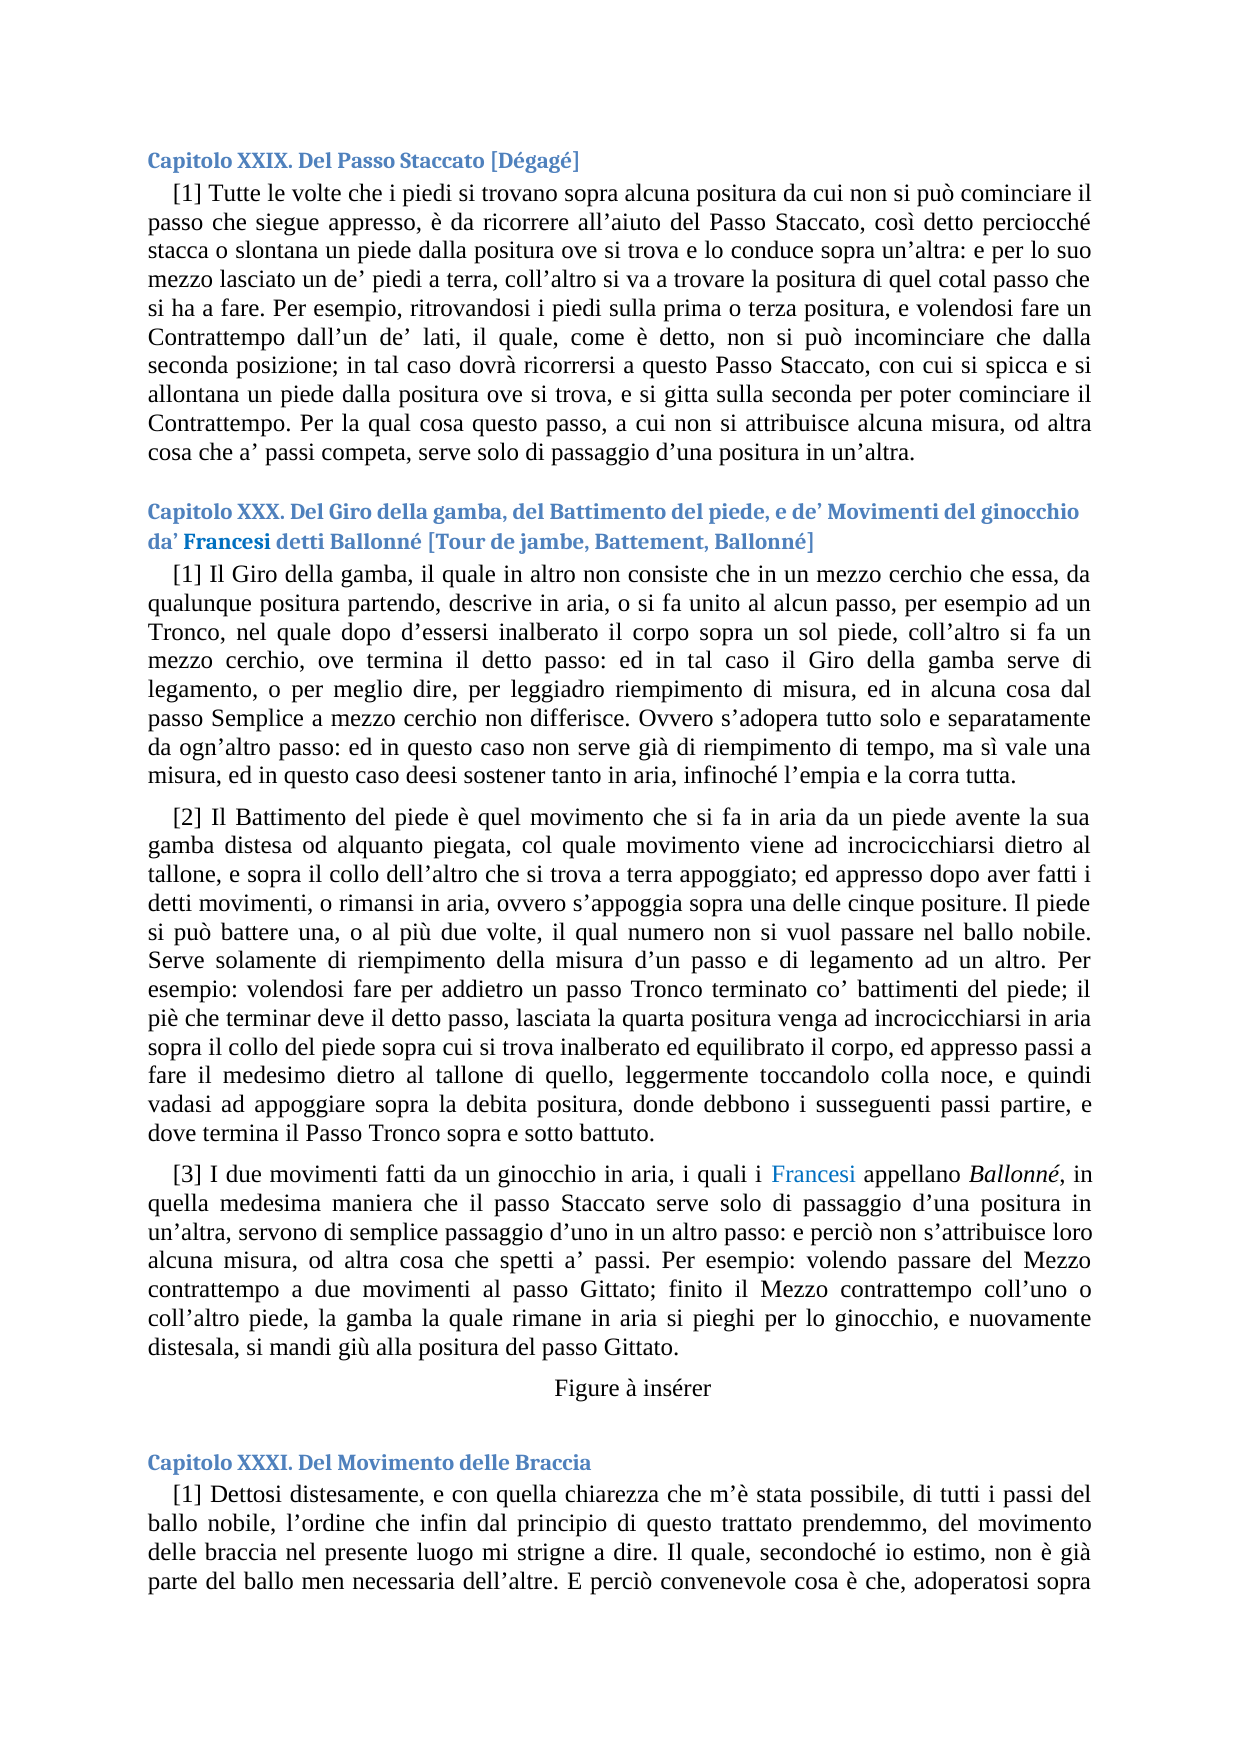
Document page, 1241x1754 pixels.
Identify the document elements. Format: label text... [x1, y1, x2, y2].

subtitle Capitolo XXX. Del Giro della gamba, del Battimento del piede, e de’ Movimenti del ginocchio da’ Francesi detti Ballonné [Tour de jambe, Battement, Ballonné] [148, 499, 1093, 555]
text [2] Il Battimento del piede è quel movimento che si fa in aria da un piede avente la sua gamba distesa od alquanto piegata, col quale movimento viene ad incrocicchiarsi dietro al tallone, e sopra il collo dell’altro che si trova a terra appoggiato; ed appresso dopo aver fatti i detti movimenti, o rimansi in aria, ovvero s’appoggia sopra una delle cinque positure. Il piede si può battere una, o al più due volte, il qual numero non si vuol passare nel ballo nobile. Serve solamente di riempimento della misura d’un passo e di legamento ad un altro. Per esempio: volendosi fare per addietro un passo Tronco terminato co’ battimenti del piede; il piè che terminar deve il detto passo, lasciata la quarta positura venga ad incrocicchiarsi in aria sopra il collo del piede sopra cui si trova inalberato ed equilibrato il corpo, ed appresso passi a fare il medesimo dietro al tallone di quello, leggermente toccandolo colla noce, e quindi vadasi ad appoggiare sopra la debita positura, donde debbono i susseguenti passi partire, e dove termina il Passo Tronco sopra e sotto battuto. [148, 802, 1093, 1147]
text [1] Tutte le volte che i piedi si trovano sopra alcuna positura da cui non si può cominciare il passo che siegue appresso, è da ricorrere all’aiuto del Passo Staccato, così detto perciocché stacca o slontana un piede dalla positura ove si trova e lo conduce sopra un’altra: e per lo suo mezzo lasciato un de’ piedi a terra, coll’altro si va a trovare la positura di quel cotal passo che si ha a fare. Per esempio, ritrovandosi i piedi sulla prima o terza positura, e volendosi fare un Contrattempo dall’un de’ lati, il quale, come è detto, non si può incominciare che dalla seconda posizione; in tal caso dovrà ricorrersi a questo Passo Staccato, con cui si spicca e si allontana un piede dalla positura ove si trova, e si gitta sulla seconda per poter cominciare il Contrattempo. Per la qual cosa questo passo, a cui non si attribuisce alcuna misura, od altra cosa che a’ passi competa, serve solo di passaggio d’una positura in un’altra. [148, 178, 1093, 465]
subtitle Capitolo XXIX. Del Passo Staccato [Dégagé] [148, 148, 1093, 174]
text [3] I due movimenti fatti da un ginocchio in aria, i quali i Francesi appellano Ballonné, in quella medesima maniera che il passo Staccato serve solo di passaggio d’una positura in un’altra, servono di semplice passaggio d’uno in un altro passo: e perciò non s’attribuisce loro alcuna misura, od altra cosa che spetti a’ passi. Per esempio: volendo passare del Mezzo contrattempo a due movimenti al passo Gittato; finito il Mezzo contrattempo coll’uno o coll’altro piede, la gamba la quale rimane in aria si pieghi per lo ginocchio, e nuovamente distesala, si mandi giù alla positura del passo Gittato. [148, 1159, 1093, 1360]
subtitle Capitolo XXXI. Del Movimento delle Braccia [148, 1449, 1093, 1476]
text [1] Il Giro della gamba, il quale in altro non consiste che in un mezzo cerchio che essa, da qualunque positura partendo, descrive in aria, o si fa unito al alcun passo, per esempio ad un Tronco, nel quale dopo d’essersi inalberato il corpo sopra un sol piede, coll’altro si fa un mezzo cerchio, ove termina il detto passo: ed in tal caso il Giro della gamba serve di legamento, o per meglio dire, per leggiadro riempimento di misura, ed in alcuna cosa dal passo Semplice a mezzo cerchio non differisce. Ovvero s’adopera tutto solo e separatamente da ogn’altro passo: ed in questo caso non serve già di riempimento di tempo, ma sì vale una misura, ed in questo caso deesi sostener tanto in aria, infinoché l’empia e la corra tutta. [148, 559, 1093, 789]
text Figure à insérer [148, 1373, 1093, 1402]
text [1] Dettosi distesamente, e con quella chiarezza che m’è stata possibile, di tutti i passi del ballo nobile, l’ordine che infin dal principio di questo trattato prendemmo, del movimento delle braccia nel presente luogo mi strigne a dire. Il quale, secondoché io estimo, non è già parte del ballo men necessaria dell’altre. E perciò convenevole cosa è che, adoperatosi sopra [148, 1479, 1093, 1594]
